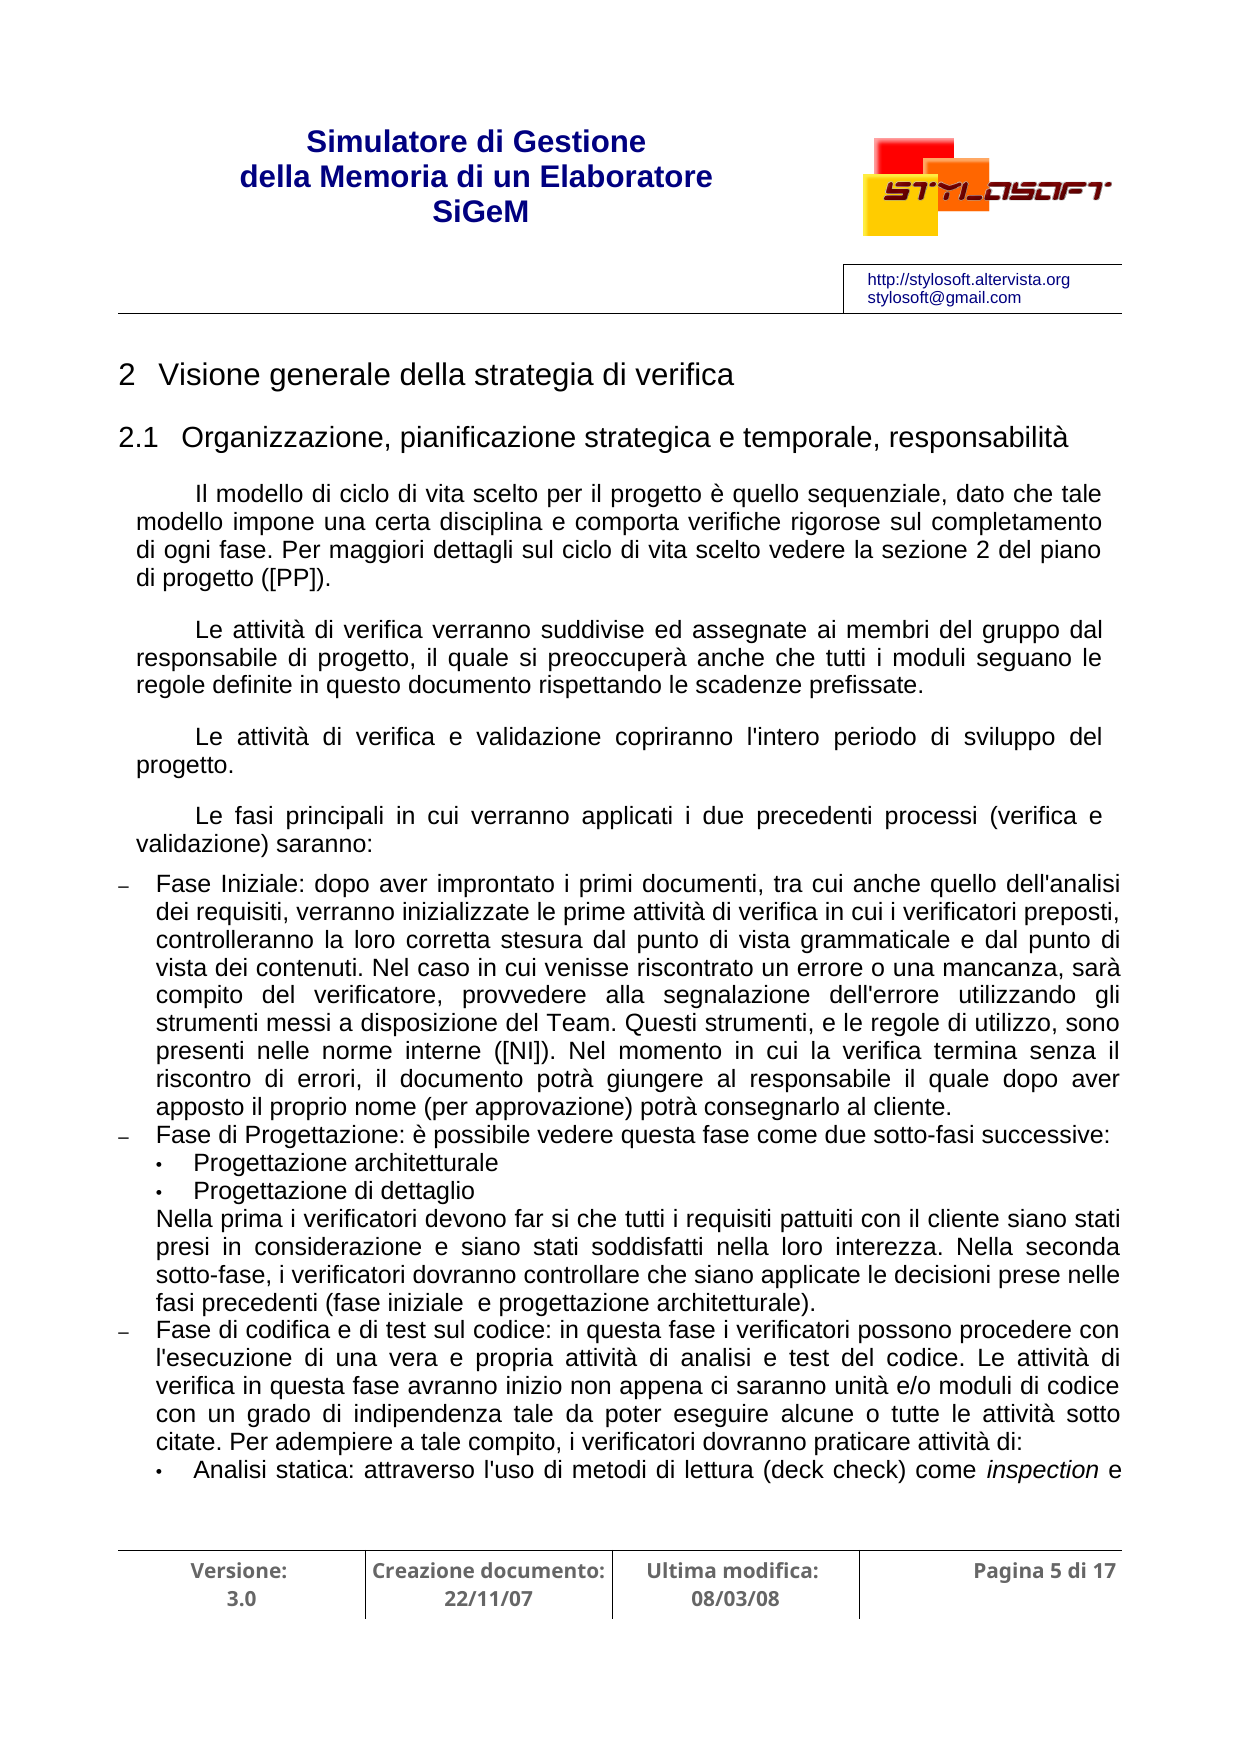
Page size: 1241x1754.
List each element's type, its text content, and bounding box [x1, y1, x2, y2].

list Fase di codifica e di test sul codice: in questa fase i verificatori possono procedere con l'esecuzione di una vera e propria attività di analisi e test del codice. Le attività di verifica in questa fase avranno inizio non appena ci saranno unità e/o moduli di codice con un grado di indipendenza tale da poter eseguire alcune o tutte le attività sotto citate. Per adempiere a tale compito, i verificatori dovranno praticare attività di: [118, 1316, 1122, 1456]
list Progettazione di dettaglio [156, 1177, 1122, 1205]
picture [848, 123, 1117, 247]
list Fase di Progettazione: è possibile vedere questa fase come due sotto-fasi successive: [118, 1121, 1122, 1149]
text Le fasi principali in cui verranno applicati i due precedenti processi (verifica e validazione) saranno: [136, 802, 1104, 858]
list Progettazione architetturale [156, 1149, 1122, 1177]
text Le attività di verifica e validazione copriranno l'intero periodo di sviluppo del progetto. [136, 723, 1104, 778]
list Nella prima i verificatori devono far si che tutti i requisiti pattuiti con il cliente siano stati presi in considerazione e siano stati soddisfatti nella loro interezza. Nella seconda sotto-fase, i verificatori dovranno controllare che siano applicate le decisioni prese nelle fasi precedenti (fase iniziale e progettazione architetturale). [118, 1205, 1122, 1316]
subtitle Visione generale della strategia di verifica [118, 357, 1122, 391]
subtitle Organizzazione, pianificazione strategica e temporale, responsabilità [118, 421, 1122, 454]
list Fase Iniziale: dopo aver improntato i primi documenti, tra cui anche quello dell'analisi dei requisiti, verranno inizializzate le prime attività di verifica in cui i verificatori preposti, controlleranno la loro corretta stesura dal punto di vista grammaticale e dal punto di vista dei contenuti. Nel caso in cui venisse riscontrato un errore o una mancanza, sarà compito del verificatore, provvedere alla segnalazione dell'errore utilizzando gli strumenti messi a disposizione del Team. Questi strumenti, e le regole di utilizzo, sono presenti nelle norme interne ([NI]). Nel momento in cui la verifica termina senza il riscontro di errori, il documento potrà giungere al responsabile il quale dopo aver apposto il proprio nome (per approvazione) potrà consegnarlo al cliente. [118, 870, 1122, 1121]
text Il modello di ciclo di vita scelto per il progetto è quello sequenziale, dato che tale modello impone una certa disciplina e comporta verifiche rigorose sul completamento di ogni fase. Per maggiori dettagli sul ciclo di vita scelto vedere la sezione 2 del piano di progetto ([PP]). [136, 480, 1104, 592]
text Le attività di verifica verranno suddivise ed assegnate ai membri del gruppo dal responsabile di progetto, il quale si preoccuperà anche che tutti i moduli seguano le regole definite in questo documento rispettando le scadenze prefissate. [136, 615, 1104, 699]
list Analisi statica: attraverso l'uso di metodi di lettura (deck check) come inspection e [156, 1456, 1122, 1484]
